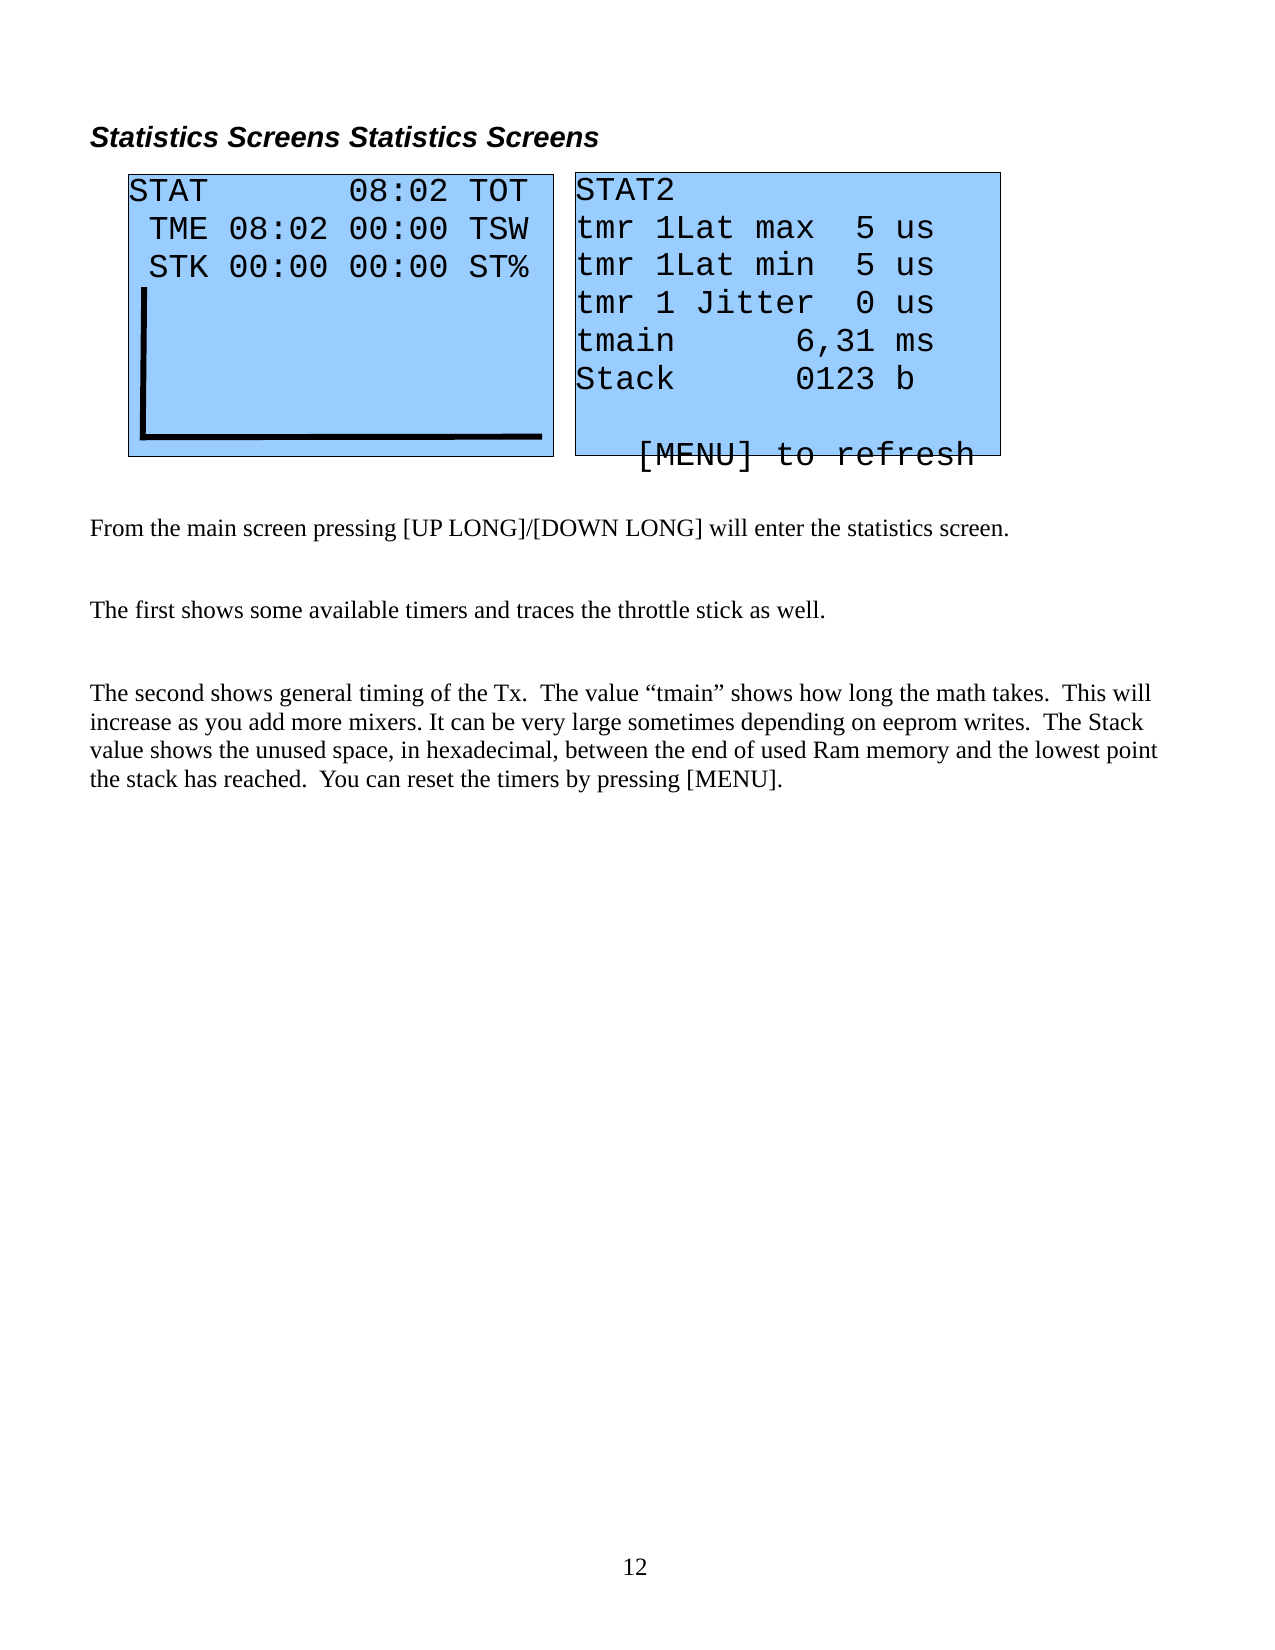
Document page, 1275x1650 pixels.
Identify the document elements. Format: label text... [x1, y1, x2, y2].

text The second shows general timing of the Tx. The value “tmain” shows how long the math takes. This will increase as you add more mixers. It can be very large sometimes depending on eeprom writes. The Stack value shows the unused space, in hexadecimal, between the end of used Ram memory and the lowest point the stack has reached. You can reset the timers by pressing [MENU]. [89, 678, 1180, 793]
subtitle Statistics Screens Statistics Screens [89, 120, 1180, 153]
text The first shows some available timers and traces the throttle stick as well. [89, 596, 1180, 624]
text From the main screen pressing [UP LONG]/[DOWN LONG] will enter the statistics screen. [89, 513, 1180, 542]
